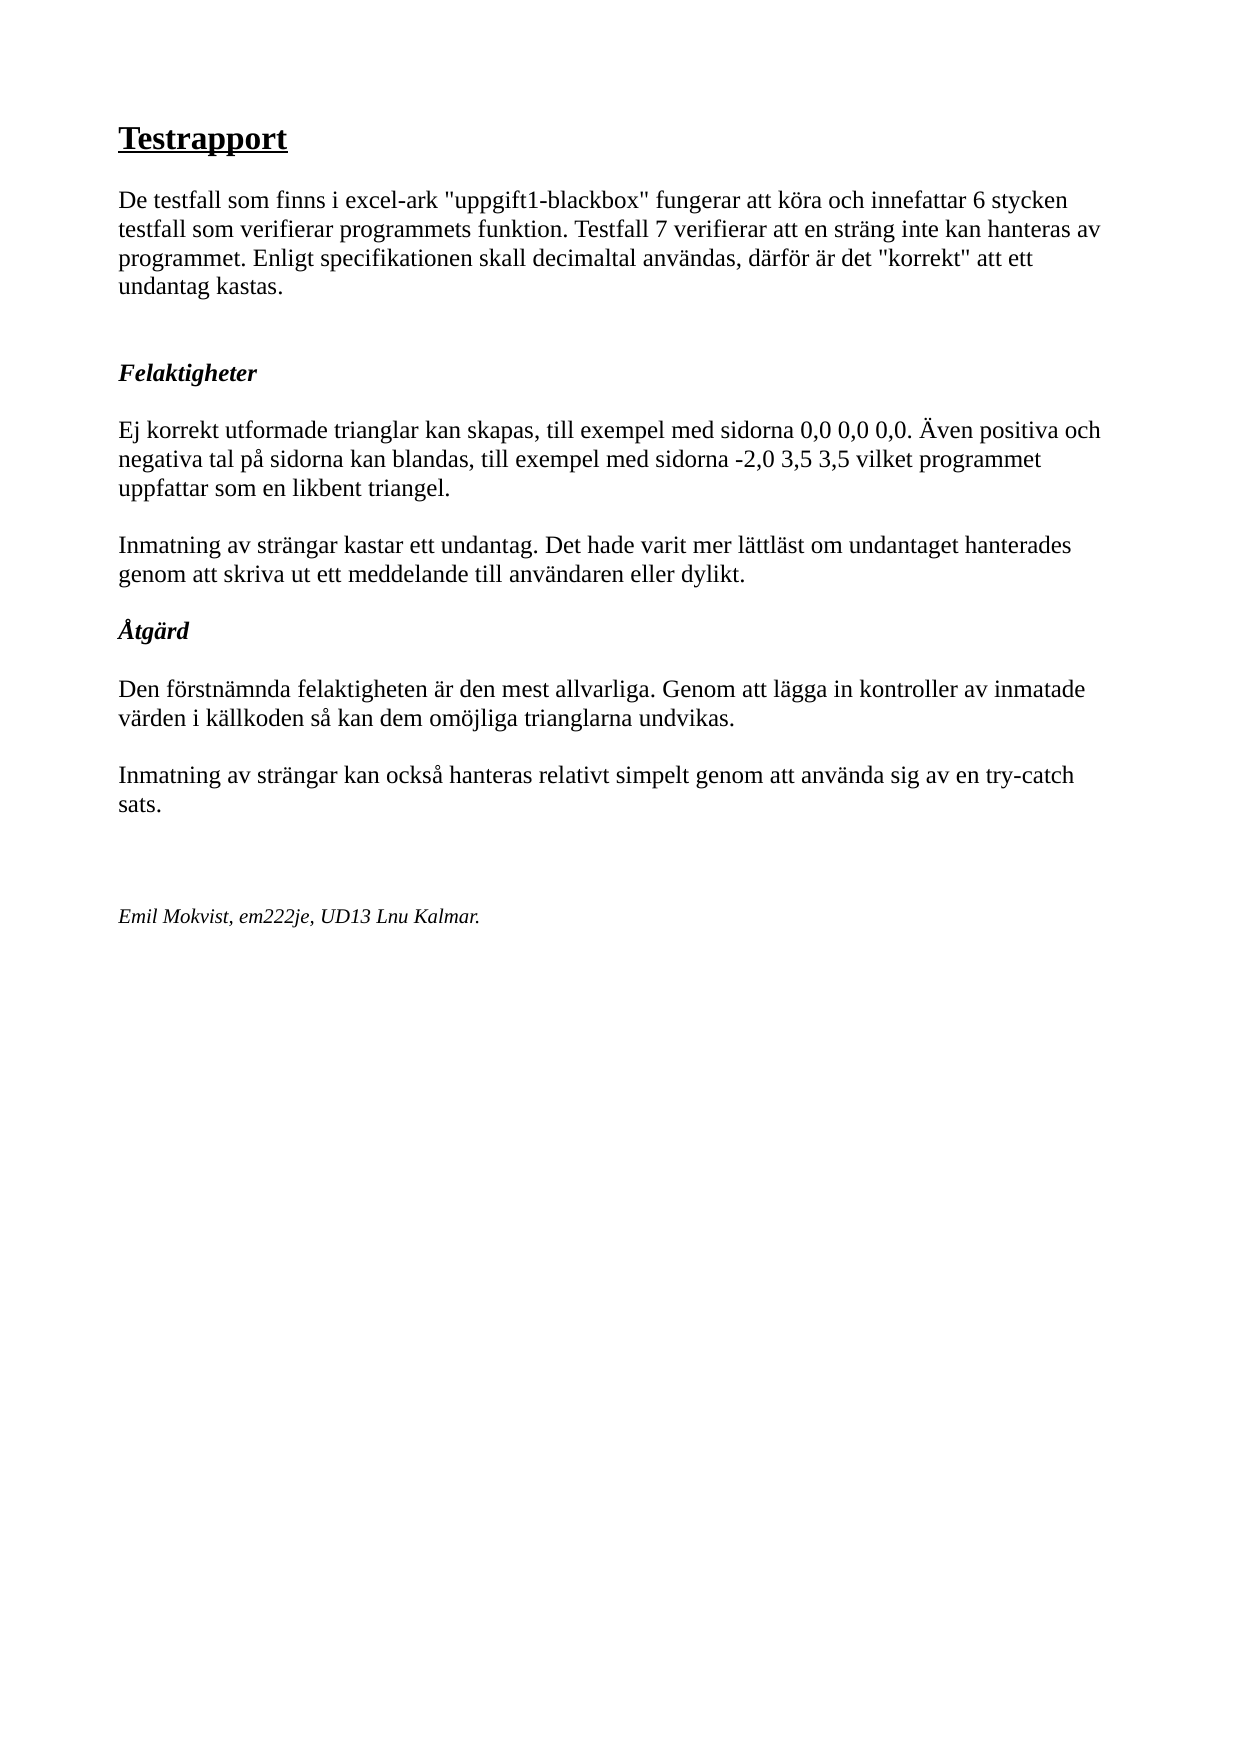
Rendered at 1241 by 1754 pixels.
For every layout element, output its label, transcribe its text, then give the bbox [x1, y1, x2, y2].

text Felaktigheter [118, 358, 1122, 386]
text Ej korrekt utformade trianglar kan skapas, till exempel med sidorna 0,0 0,0 0,0. Även positiva och negativa tal på sidorna kan blandas, till exempel med sidorna -2,0 3,5 3,5 vilket programmet uppfattar som en likbent triangel. [118, 415, 1122, 501]
text De testfall som finns i excel-ark "uppgift1-blackbox" fungerar att köra och innefattar 6 stycken testfall som verifierar programmets funktion. Testfall 7 verifierar att en sträng inte kan hanteras av programmet. Enligt specifikationen skall decimaltal användas, därför är det "korrekt" att ett undantag kastas. [118, 185, 1122, 300]
text Åtgärd [118, 616, 1122, 645]
text Inmatning av strängar kastar ett undantag. Det hade varit mer lättläst om undantaget hanterades genom att skriva ut ett meddelande till användaren eller dylikt. [118, 530, 1122, 588]
text Inmatning av strängar kan också hanteras relativt simpelt genom att använda sig av en try-catch sats. [118, 760, 1122, 818]
text Den förstnämnda felaktigheten är den mest allvarliga. Genom att lägga in kontroller av inmatade värden i källkoden så kan dem omöjliga trianglarna undvikas. [118, 674, 1122, 731]
text Emil Mokvist, em222je, UD13 Lnu Kalmar. [118, 904, 1122, 928]
text Testrapport [118, 118, 1122, 156]
